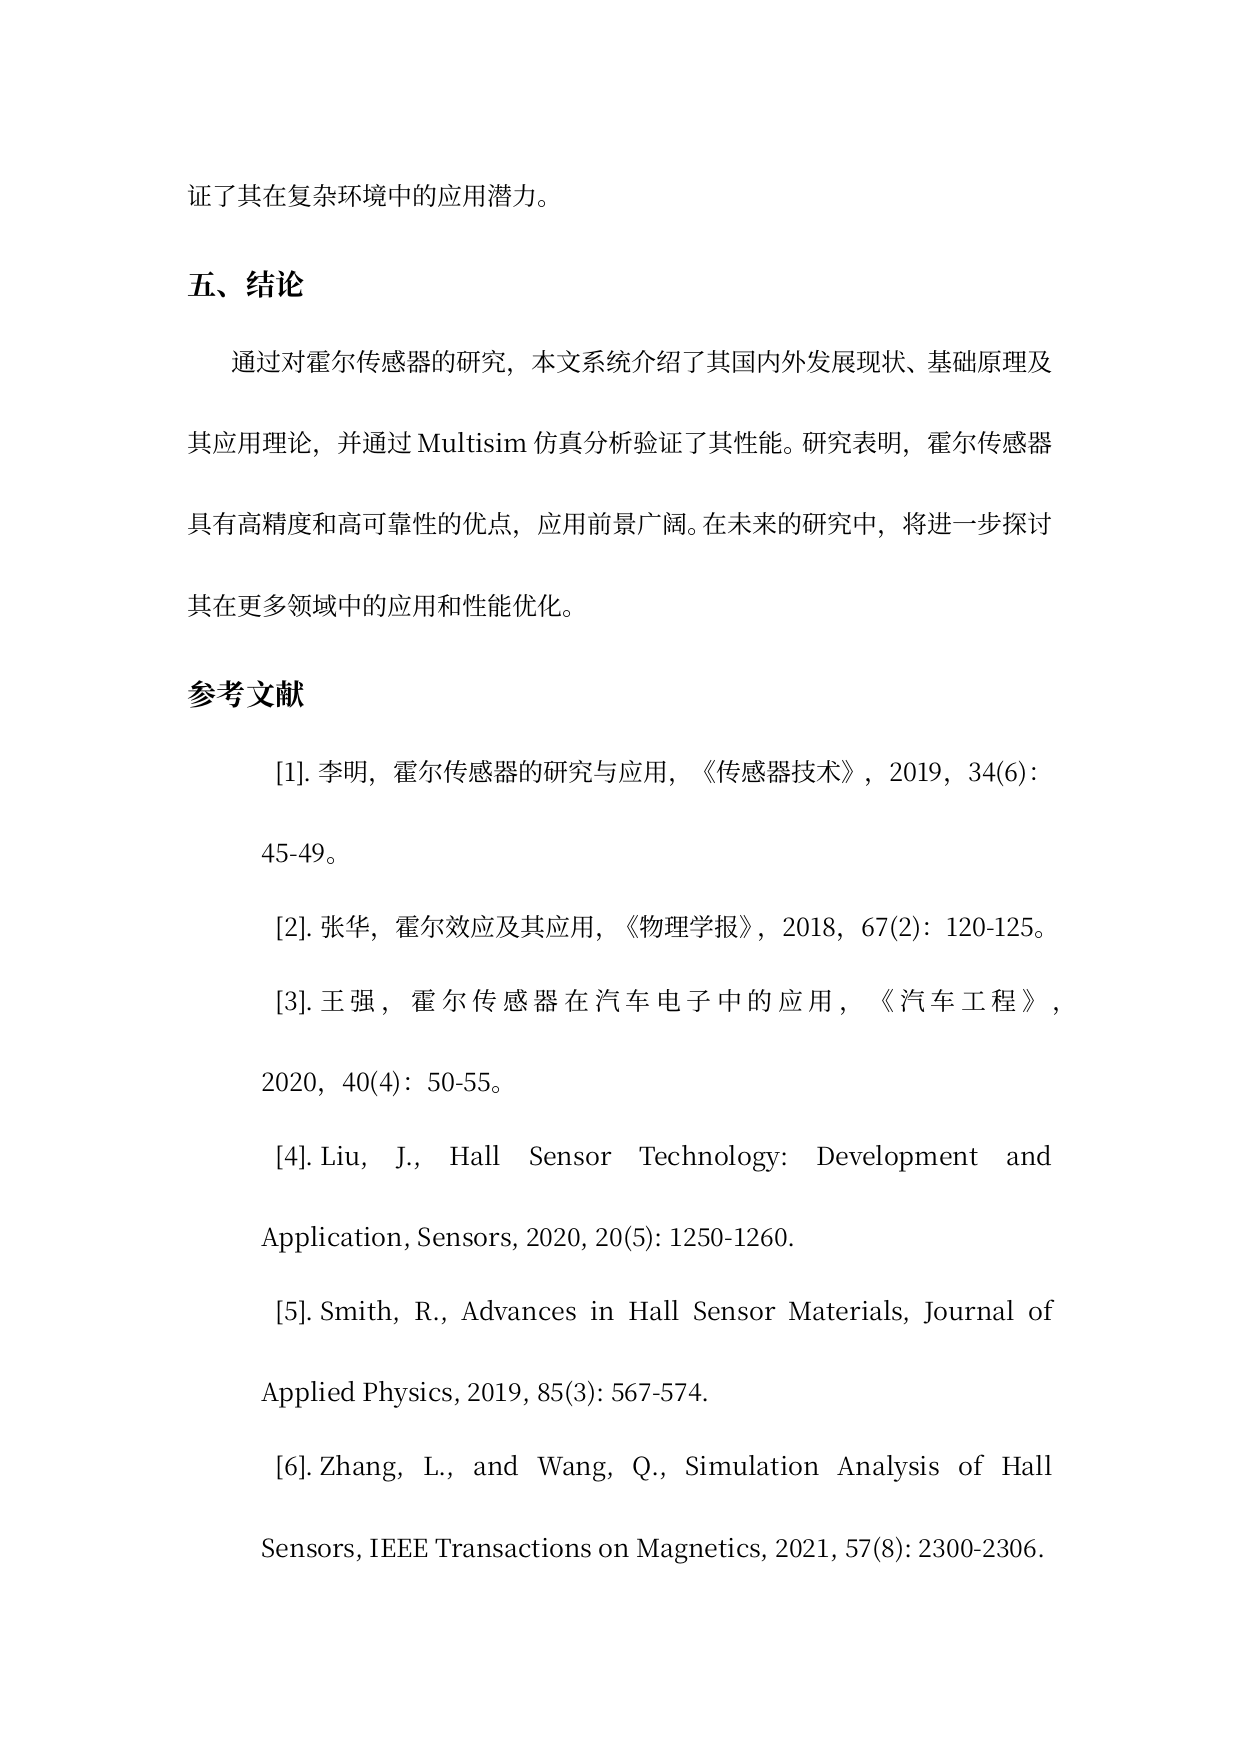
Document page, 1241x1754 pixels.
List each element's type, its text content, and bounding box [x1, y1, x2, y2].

list 张华，霍尔效应及其应用，《物理学报》，2018，67(2)：120-125。 [232, 893, 1053, 958]
list Liu, J., Hall Sensor Technology: Development and Application, Sensors, 2020, 20(5): 1250-1260. [232, 1122, 1053, 1268]
list Smith, R., Advances in Hall Sensor Materials, Journal of Applied Physics, 2019, 85(3): 567-574. [232, 1277, 1053, 1424]
subtitle 五、结论 [187, 251, 1053, 316]
text 通过对霍尔传感器的研究，本文系统介绍了其国内外发展现状、基础原理及其应用理论，并通过Multisim仿真分析验证了其性能。研究表明，霍尔传感器具有高精度和高可靠性的优点，应用前景广阔。在未来的研究中，将进一步探讨其在更多领域中的应用和性能优化。 [187, 328, 1053, 637]
subtitle 参考文献 [187, 660, 1053, 725]
list 李明，霍尔传感器的研究与应用，《传感器技术》，2019，34(6)：45-49。 [232, 738, 1053, 884]
list Zhang, L., and Wang, Q., Simulation Analysis of Hall Sensors, IEEE Transactions on Magnetics, 2021, 57(8): 2300-2306. [232, 1433, 1053, 1579]
list 王强，霍尔传感器在汽车电子中的应用，《汽车工程》，2020，40(4)：50-55。 [232, 967, 1053, 1113]
text 证了其在复杂环境中的应用潜力。 [187, 162, 1053, 227]
